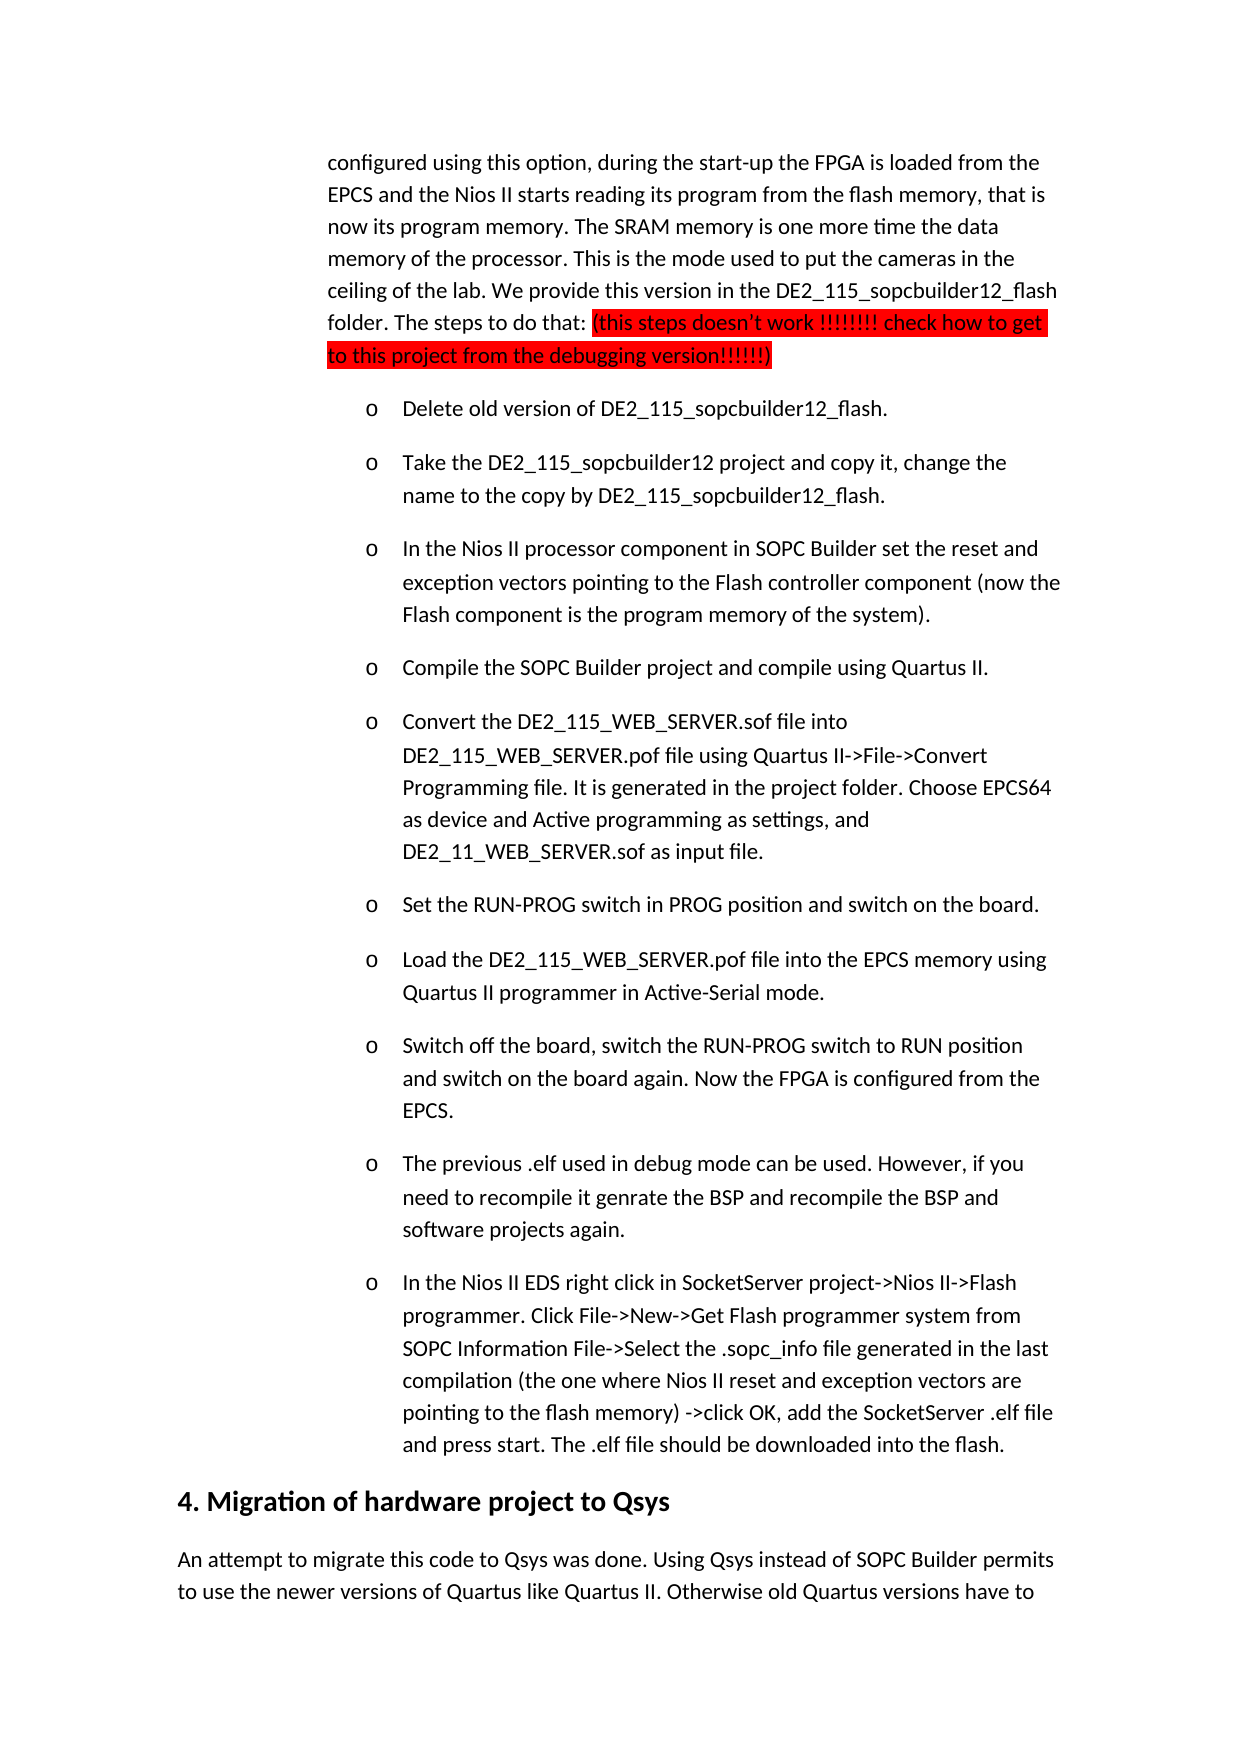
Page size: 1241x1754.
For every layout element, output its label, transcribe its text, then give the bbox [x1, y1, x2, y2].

list Compile the SOPC Builder project and compile using Quartus II. [365, 653, 1063, 682]
list In the Nios II processor component in SOPC Builder set the reset and exception vectors pointing to the Flash controller component (now the Flash component is the program memory of the system). [365, 534, 1063, 628]
list configured using this option, during the start-up the FPGA is loaded from the EPCS and the Nios II starts reading its program from the flash memory, that is now its program memory. The SRAM memory is one more time the data memory of the processor. This is the mode used to put the cameras in the ceiling of the lab. We provide this version in the DE2_115_sopcbuilder12_flash folder. The steps to do that: (this steps doesn’t work !!!!!!!! check how to get to this project from the debugging version!!!!!!) [290, 148, 1063, 369]
list Load the DE2_115_WEB_SERVER.pof file into the EPCS memory using Quartus II programmer in Active-Serial mode. [365, 945, 1063, 1006]
text 4. Migration of hardware project to Qsys [177, 1483, 1063, 1519]
list The previous .elf used in debug mode can be used. However, if you need to recompile it genrate the BSP and recompile the BSP and software projects again. [365, 1149, 1063, 1243]
list Convert the DE2_115_WEB_SERVER.sof file into DE2_115_WEB_SERVER.pof file using Quartus II->File->Convert Programming file. It is generated in the project folder. Choose EPCS64 as device and Active programming as settings, and DE2_11_WEB_SERVER.sof as input file. [365, 707, 1063, 865]
list Set the RUN-PROG switch in PROG position and switch on the board. [365, 890, 1063, 919]
list In the Nios II EDS right click in SocketServer project->Nios II->Flash programmer. Click File->New->Get Flash programmer system from SOPC Information File->Select the .sopc_info file generated in the last compilation (the one where Nios II reset and exception vectors are pointing to the flash memory) ->click OK, add the SocketServer .elf file and press start. The .elf file should be downloaded into the flash. [365, 1268, 1063, 1458]
list Take the DE2_115_sopcbuilder12 project and copy it, change the name to the copy by DE2_115_sopcbuilder12_flash. [365, 448, 1063, 509]
text An attempt to migrate this code to Qsys was done. Using Qsys instead of SOPC Builder permits to use the newer versions of Quartus like Quartus II. Otherwise old Quartus versions have to [177, 1545, 1063, 1605]
list Delete old version of DE2_115_sopcbuilder12_flash. [365, 394, 1063, 423]
list Switch off the board, switch the RUN-PROG switch to RUN position and switch on the board again. Now the FPGA is configured from the EPCS. [365, 1031, 1063, 1124]
